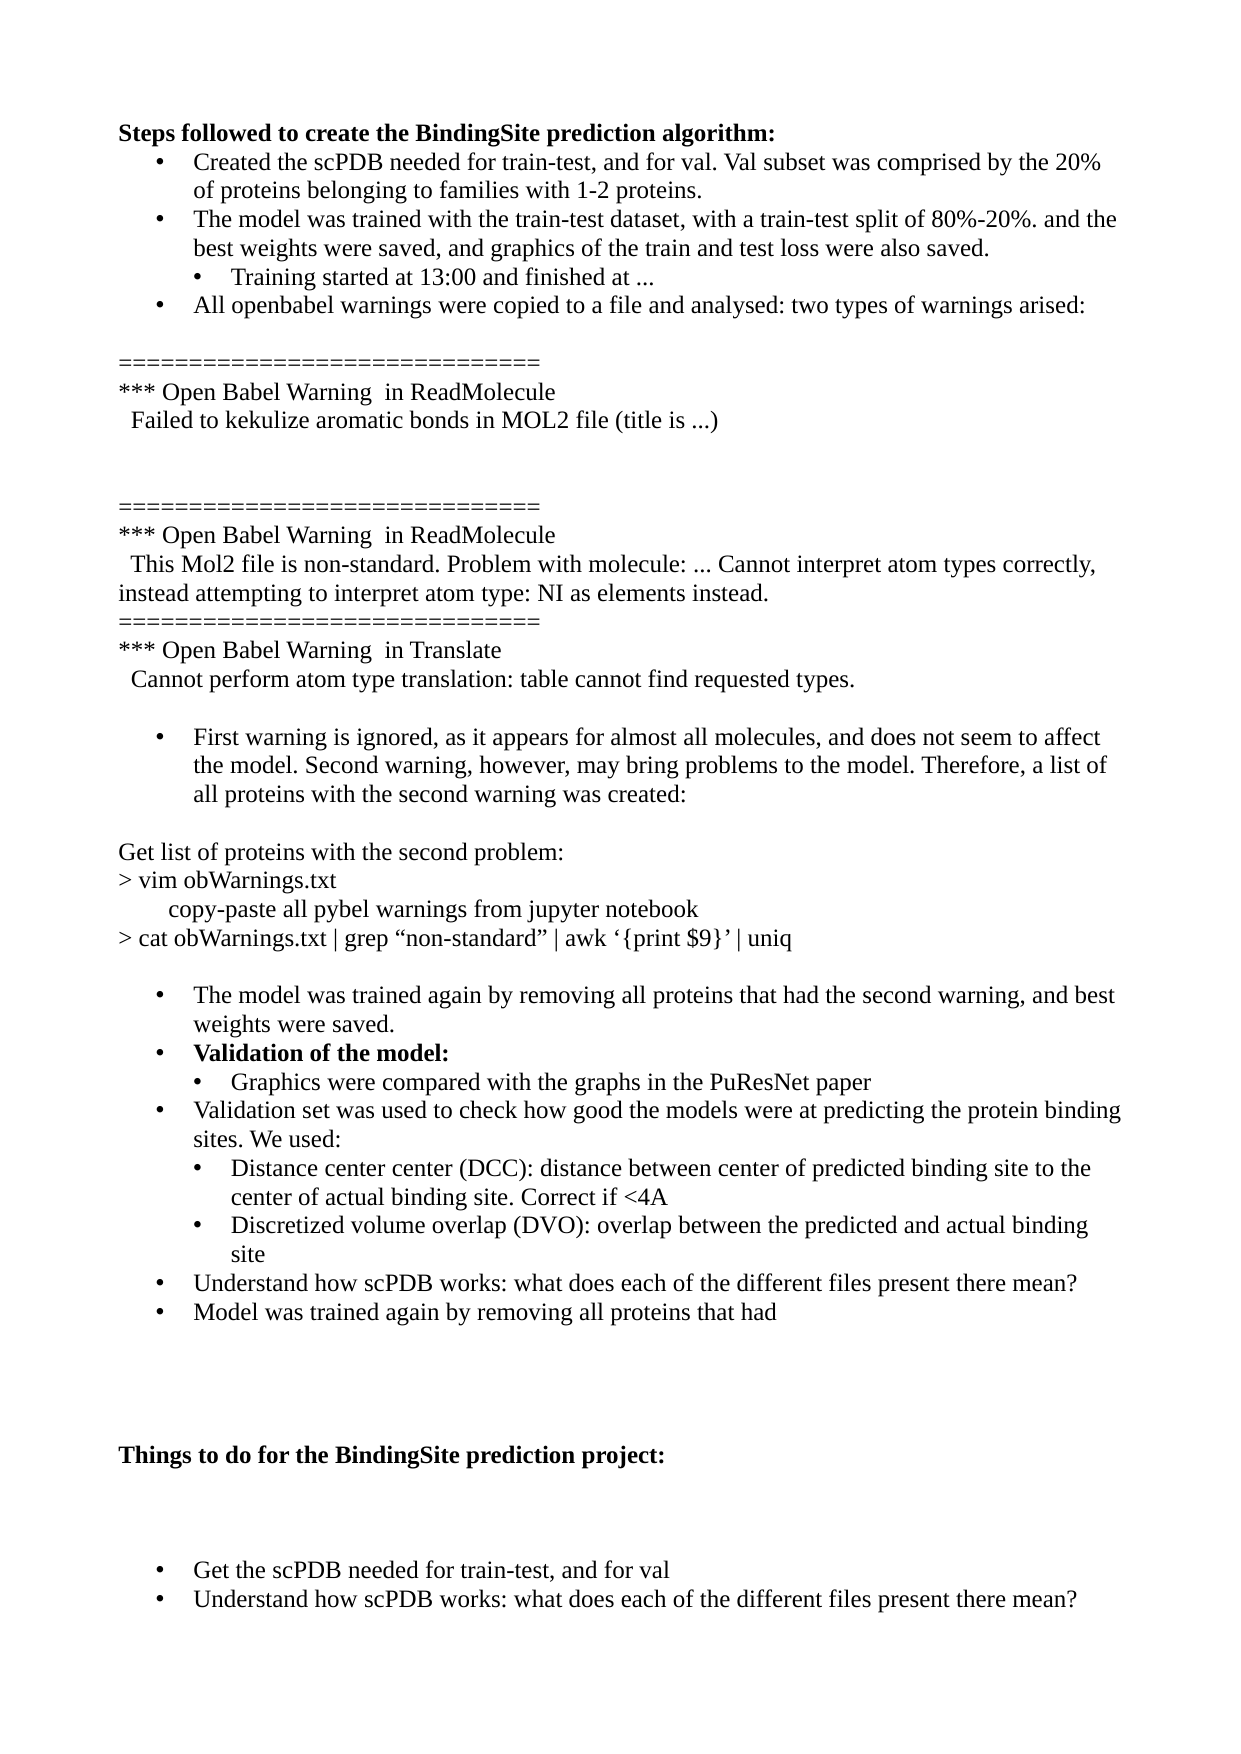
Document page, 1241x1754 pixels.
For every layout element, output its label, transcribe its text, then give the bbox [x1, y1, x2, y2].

text > cat obWarnings.txt | grep “non-standard” | awk ‘{print $9}’ | uniq [118, 923, 1122, 952]
list Understand how scPDB works: what does each of the different files present there mean? [156, 1584, 1122, 1613]
text *** Open Babel Warning in ReadMolecule [118, 377, 1122, 406]
text > vim obWarnings.txt [118, 866, 1122, 894]
list Model was trained again by removing all proteins that had [156, 1297, 1122, 1326]
text *** Open Babel Warning in ReadMolecule [118, 521, 1122, 549]
text ============================== [118, 607, 1122, 636]
list First warning is ignored, as it appears for almost all molecules, and does not seem to affect the model. Second warning, however, may bring problems to the model. Therefore, a list of all proteins with the second warning was created: [156, 722, 1122, 808]
list The model was trained again by removing all proteins that had the second warning, and best weights were saved. [156, 981, 1122, 1038]
text *** Open Babel Warning in Translate [118, 636, 1122, 664]
list Discretized volume overlap (DVO): overlap between the predicted and actual binding site [193, 1211, 1122, 1268]
text Get list of proteins with the second problem: [118, 837, 1122, 866]
list Graphics were compared with the graphs in the PuResNet paper [193, 1067, 1122, 1096]
list Understand how scPDB works: what does each of the different files present there mean? [156, 1268, 1122, 1297]
text Steps followed to create the BindingSite prediction algorithm: [118, 118, 1122, 147]
text ============================== [118, 492, 1122, 521]
list The model was trained with the train-test dataset, with a train-test split of 80%-20%. and the best weights were saved, and graphics of the train and test loss were also saved. [156, 204, 1122, 262]
text Failed to kekulize aromatic bonds in MOL2 file (title is ...) [118, 406, 1122, 434]
list Validation of the model: [156, 1038, 1122, 1067]
list Training started at 13:00 and finished at ... [193, 262, 1122, 291]
list Validation set was used to check how good the models were at predicting the protein binding sites. We used: [156, 1096, 1122, 1153]
text copy-paste all pybel warnings from jupyter notebook [118, 894, 1122, 923]
text This Mol2 file is non-standard. Problem with molecule: ... Cannot interpret atom types correctly, instead attempting to interpret atom type: NI as elements instead. [118, 549, 1122, 607]
list Get the scPDB needed for train-test, and for val [156, 1556, 1122, 1584]
list All openbabel warnings were copied to a file and analysed: two types of warnings arised: [156, 291, 1122, 319]
list Distance center center (DCC): distance between center of predicted binding site to the center of actual binding site. Correct if <4A [193, 1153, 1122, 1211]
text Things to do for the BindingSite prediction project: [118, 1441, 1122, 1469]
list Created the scPDB needed for train-test, and for val. Val subset was comprised by the 20% of proteins belonging to families with 1-2 proteins. [156, 147, 1122, 204]
text Cannot perform atom type translation: table cannot find requested types. [118, 664, 1122, 693]
text ============================== [118, 348, 1122, 377]
